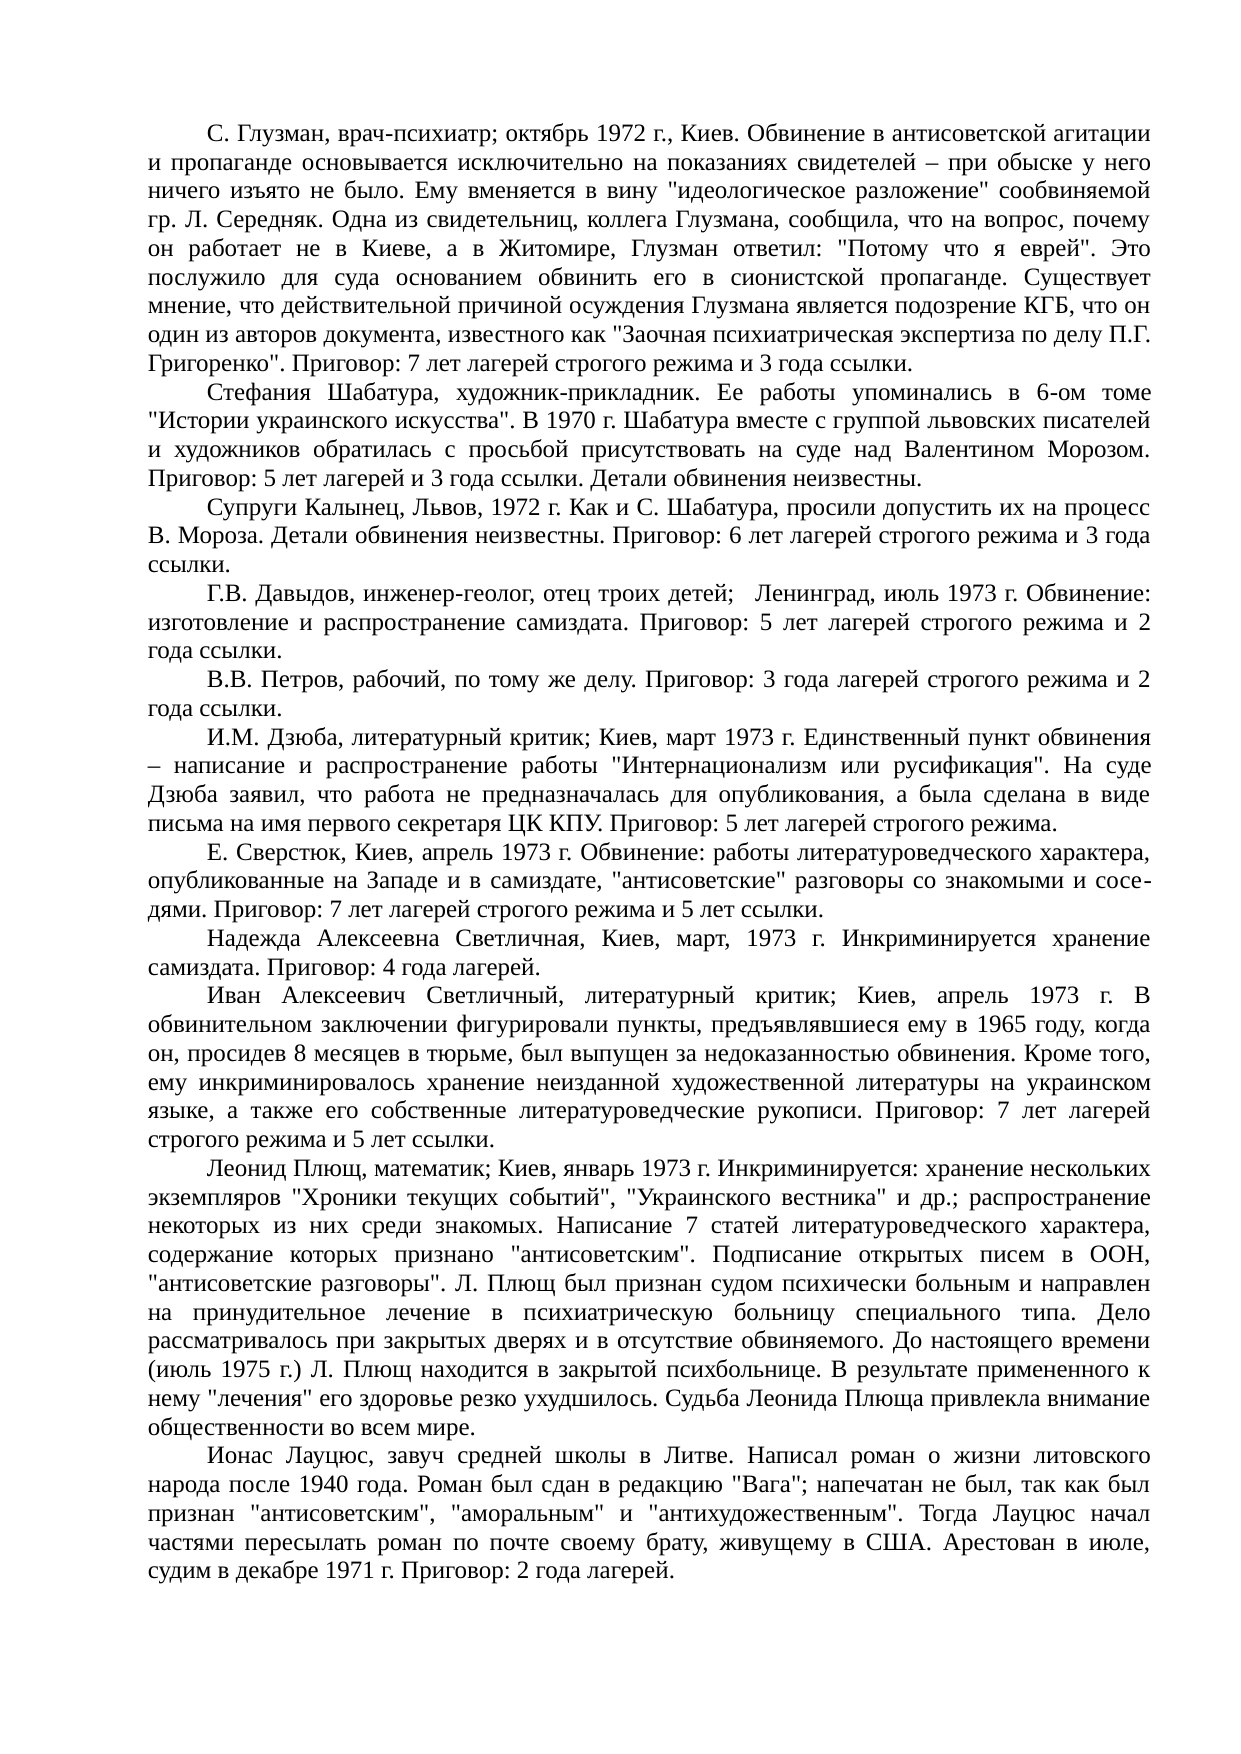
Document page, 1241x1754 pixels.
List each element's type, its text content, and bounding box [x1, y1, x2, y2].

text И.М. Дзюба, литературный критик; Киев, март 1973 г. Единственный пункт обвинения – написание и распространение ра­боты "Интернационализм или русификация". На суде Дзюба заявил, что работа не предназначалась для опубликования, а была сделана в виде письма на имя первого секретаря ЦК КПУ. Приговор: 5 лет лагерей строгого режима. [148, 722, 1152, 837]
text Е. Сверстюк, Киев, апрель 1973 г. Обвинение: работы литературоведческого характера, опубликованные на Западе и в самиздате, "антисоветские" разговоры со знакомыми и сосе­дями. Приговор: 7 лет лагерей строгого режима и 5 лет ссылки. [148, 837, 1152, 923]
text Иван Алексеевич Светличный, литературный критик; Киев, апрель 1973 г. В обвинительном заключении фигурировали пункты, предъявлявшиеся ему в 1965 году, когда он, просидев 8 месяцев в тюрьме, был выпущен за недоказанностью обвинения. Кроме того, ему инкриминировалось хранение неизданной художественной литературы на украинском языке, а также его собственные литературоведческие рукописи. Приговор: 7 лет лагерей строгого режима и 5 лет ссылки. [148, 981, 1152, 1153]
text Г.В. Давыдов, инженер‑геолог, отец троих детей; Ленинград, июль 1973 г. Обвинение: изготовление и распространение самиздата. Приговор: 5 лет лагерей строгого режима и 2 года ссылки. [148, 578, 1152, 664]
text В.В. Петров, рабочий, по тому же делу. Приговор: 3 года лагерей строгого режима и 2 года ссылки. [148, 664, 1152, 722]
text Ионас Лауцюс, завуч средней школы в Литве. Написал роман о жизни литовского народа после 1940 года. Роман был сдан в редакцию "Вага"; напечатан не был, так как был признан "антисоветским", "аморальным" и "антихудожественным". Тогда Лауцюс начал частями пересылать роман по почте своему брату, живущему в США. Арестован в июле, судим в декабре 1971 г. Приговор: 2 года лагерей. [148, 1441, 1152, 1584]
text Стефания Шабатура, художник‑прикладник. Ее работы упоминались в 6‑ом томе "Истории украинского искусства". В 1970 г. Шабатура вместе с группой львовских писателей и художников обратилась с просьбой присутствовать на суде над Валентином Морозом. Приговор: 5 лет лагерей и 3 года ссылки. Детали об­винения неизвестны. [148, 377, 1152, 492]
text С. Глузман, врач‑психиатр; октябрь 1972 г., Киев. Обвинение в антисоветской агитации и пропаганде основывается исклю­чительно на показаниях свидетелей – при обыске у него ничего изъято не было. Ему вменяется в вину "идеологическое разложение" сообвиняемой гр. Л. Середняк. Одна из свидетельниц, коллега Глузмана, сообщила, что на вопрос, почему он работает не в Киеве, а в Житомире, Глузман ответил: "Потому что я еврей". Это послужило для суда основанием обвинить его в сионистской пропаганде. Существует мнение, что действительной причиной осуждения Глузмана является подозрение КГБ, что он один из авторов документа, известного как "Заочная психиатрическая экспертиза по делу П.Г. Григоренко". Приговор: 7 лет лагерей строгого режима и 3 года ссылки. [148, 118, 1152, 377]
text Супруги Калынец, Львов, 1972 г. Как и С. Шабатура, просили допустить их на процесс В. Мороза. Детали обвинения неиз­вестны. Приговор: 6 лет лагерей строгого режима и 3 года ссылки. [148, 492, 1152, 578]
text Надежда Алексеевна Светличная, Киев, март, 1973 г. Инкриминируется хранение самиздата. Приговор: 4 года лагерей. [148, 923, 1152, 981]
text Леонид Плющ, математик; Киев, январь 1973 г. Инкриминируется: хранение нескольких экземпляров "Хроники текущих событий", "Украинского вестника" и др.; распространение некоторых из них среди знакомых. Написание 7 статей литературоведческого характера, содержание которых признано "антисоветским". Подписание открытых писем в ООН, "антисоветские разговоры". Л. Плющ был признан судом психически больным и направлен на принудительное лечение в психиатрическую больницу специального типа. Дело рассматривалось при закрытых дверях и в отсутствие обвиняемого. До настоящего времени (июль 1975 г.) Л. Плющ находится в закрытой психбольнице. В результате примененного к нему "лечения" его здоровье резко ухудшилось. Судьба Леонида Плюща привлекла внимание общественности во всем мире. [148, 1153, 1152, 1441]
